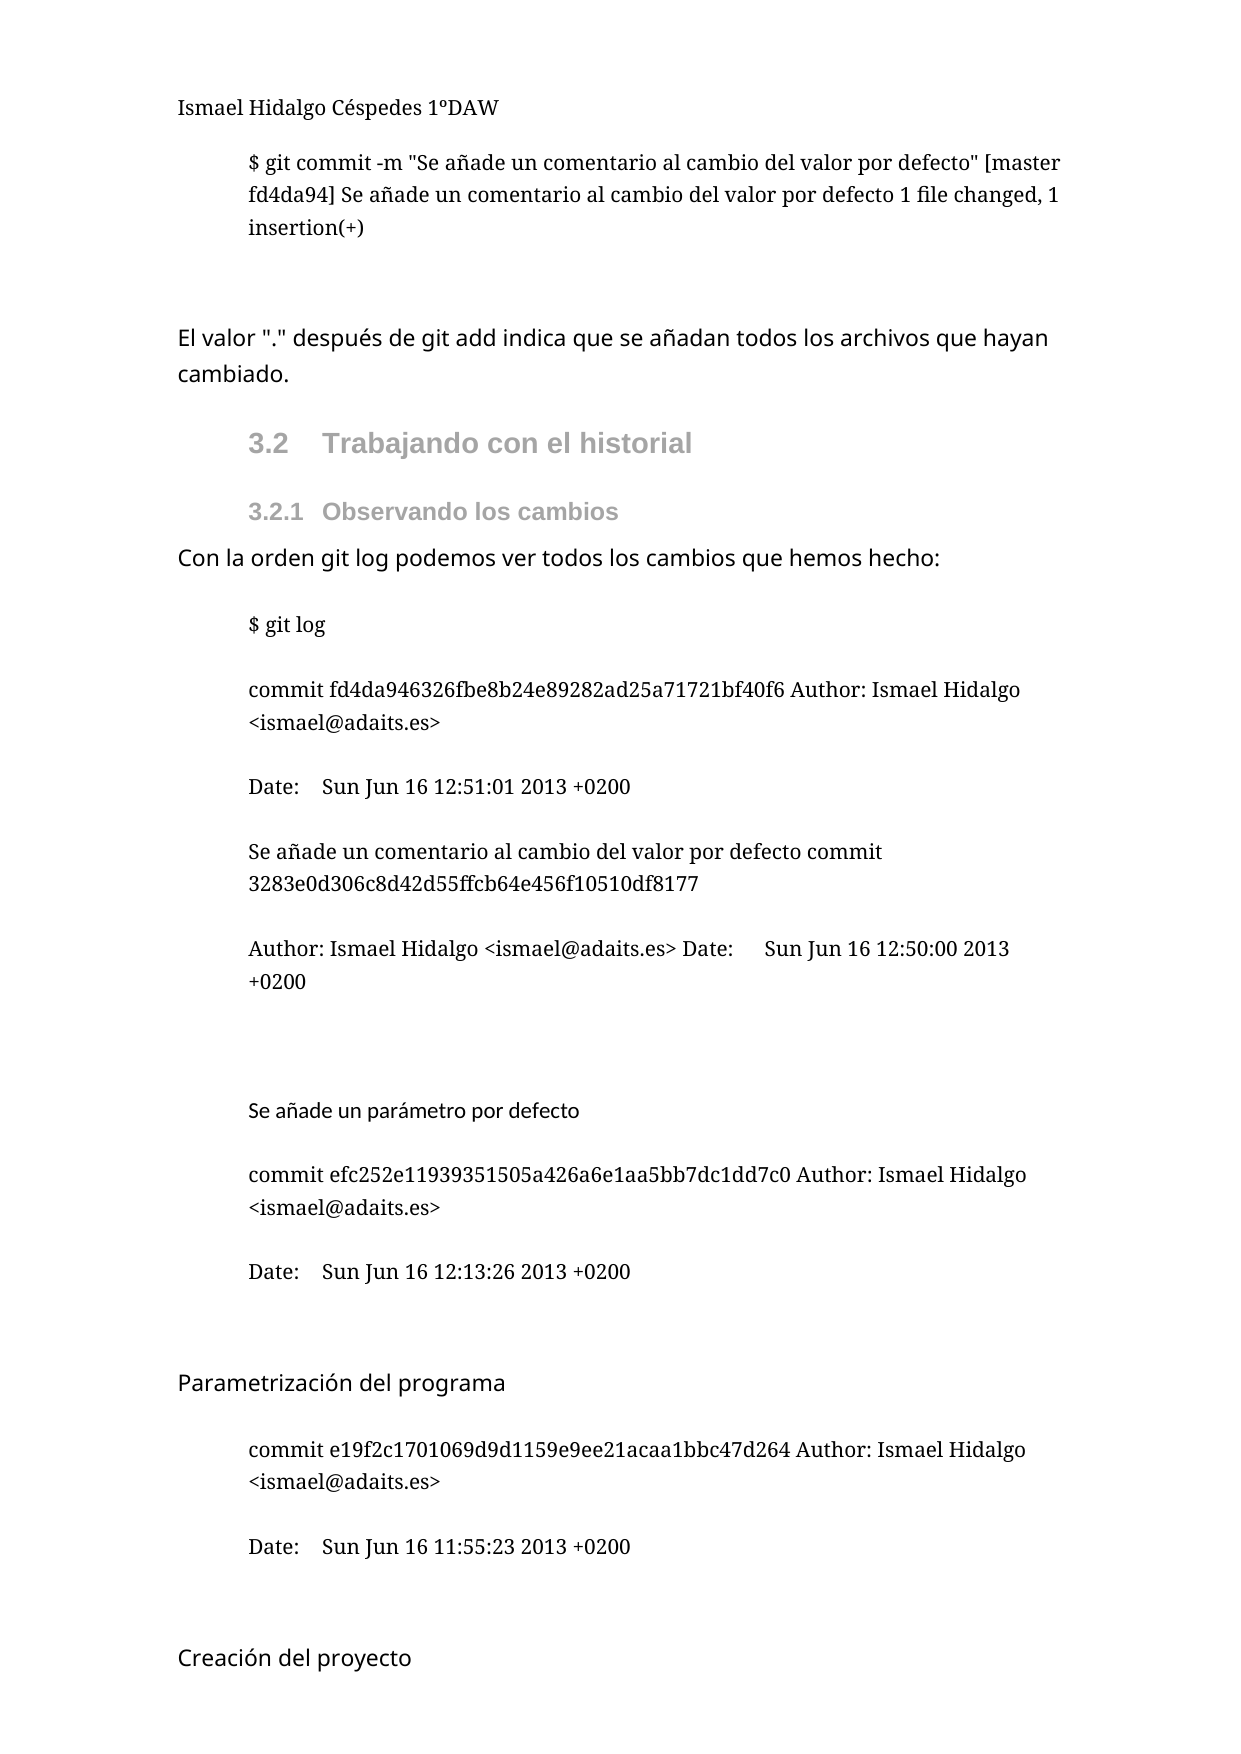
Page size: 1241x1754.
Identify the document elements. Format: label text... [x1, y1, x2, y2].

text commit e19f2c1701069d9d1159e9ee21acaa1bbc47d264 Author: Ismael Hidalgo <ismael@adaits.es> [248, 1435, 1063, 1496]
text Author: Ismael Hidalgo <ismael@adaits.es> Date: Sun Jun 16 12:50:00 2013 +0200 [248, 934, 1063, 995]
text Se añade un comentario al cambio del valor por defecto commit 3283e0d306c8d42d55ffcb64e456f10510df8177 [248, 837, 1063, 898]
list El valor "." después de git add indica que se añadan todos los archivos que hayan cambiado. [177, 322, 1063, 389]
list Con la orden git log podemos ver todos los cambios que hemos hecho: [177, 542, 1063, 573]
text 3.2.1 Observando los cambios [248, 497, 1063, 526]
text Date: Sun Jun 16 12:13:26 2013 +0200 [248, 1257, 1063, 1286]
text $ git commit -m "Se añade un comentario al cambio del valor por defecto" [master fd4da94] Se añade un comentario al cambio del valor por defecto 1 file changed, 1 insertion(+) [248, 148, 1063, 241]
list Creación del proyecto [177, 1641, 1063, 1673]
list Parametrización del programa [177, 1367, 1063, 1398]
text Date: Sun Jun 16 11:55:23 2013 +0200 [248, 1532, 1063, 1561]
text commit efc252e11939351505a426a6e1aa5bb7dc1dd7c0 Author: Ismael Hidalgo <ismael@adaits.es> [248, 1160, 1063, 1221]
text commit fd4da946326fbe8b24e89282ad25a71721bf40f6 Author: Ismael Hidalgo <ismael@adaits.es> [248, 675, 1063, 736]
text 3.2 Trabajando con el historial [248, 426, 1063, 460]
text Date: Sun Jun 16 12:51:01 2013 +0200 [248, 772, 1063, 801]
text Se añade un parámetro por defecto [248, 1096, 1063, 1124]
text $ git log [248, 610, 1063, 639]
